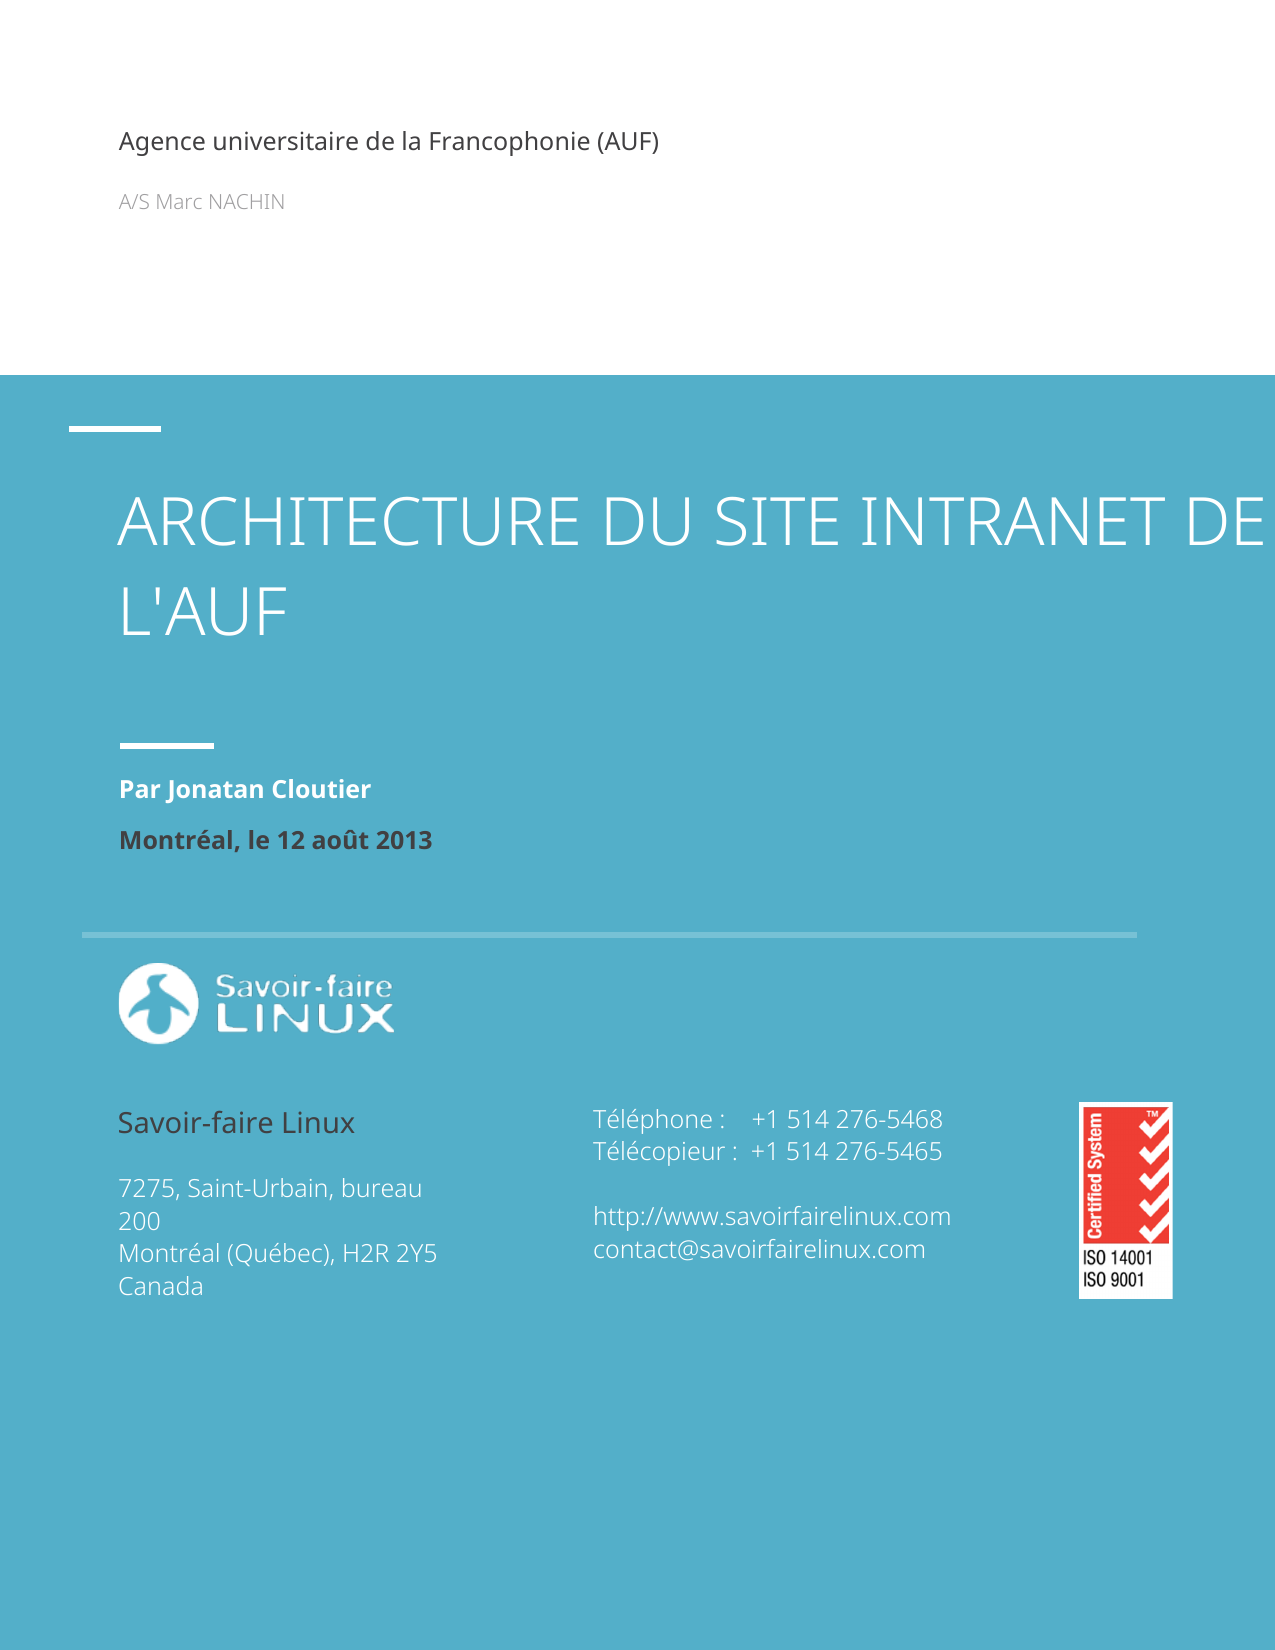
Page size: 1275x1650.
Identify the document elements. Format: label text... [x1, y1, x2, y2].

picture [1079, 1102, 1173, 1299]
table_cell Par Jonatan Cloutier Montréal, le 12 août 2013 [0, 766, 1275, 913]
picture [118, 963, 394, 1047]
table_header Téléphone : +1 514 276-5468 Télécopieur : +1 514 276-5465 http://www.savoirfairelinux.com contact@savoirfairelinux.com [475, 1097, 1073, 1307]
table_header [1073, 1097, 1275, 1307]
table_header Savoir-faire Linux 7275, Saint-Urbain, bureau 200 Montréal (Québec), H2R 2Y5 Canada [0, 1097, 475, 1307]
table_header Architecture du site intranet de l'AUF [0, 468, 1275, 766]
